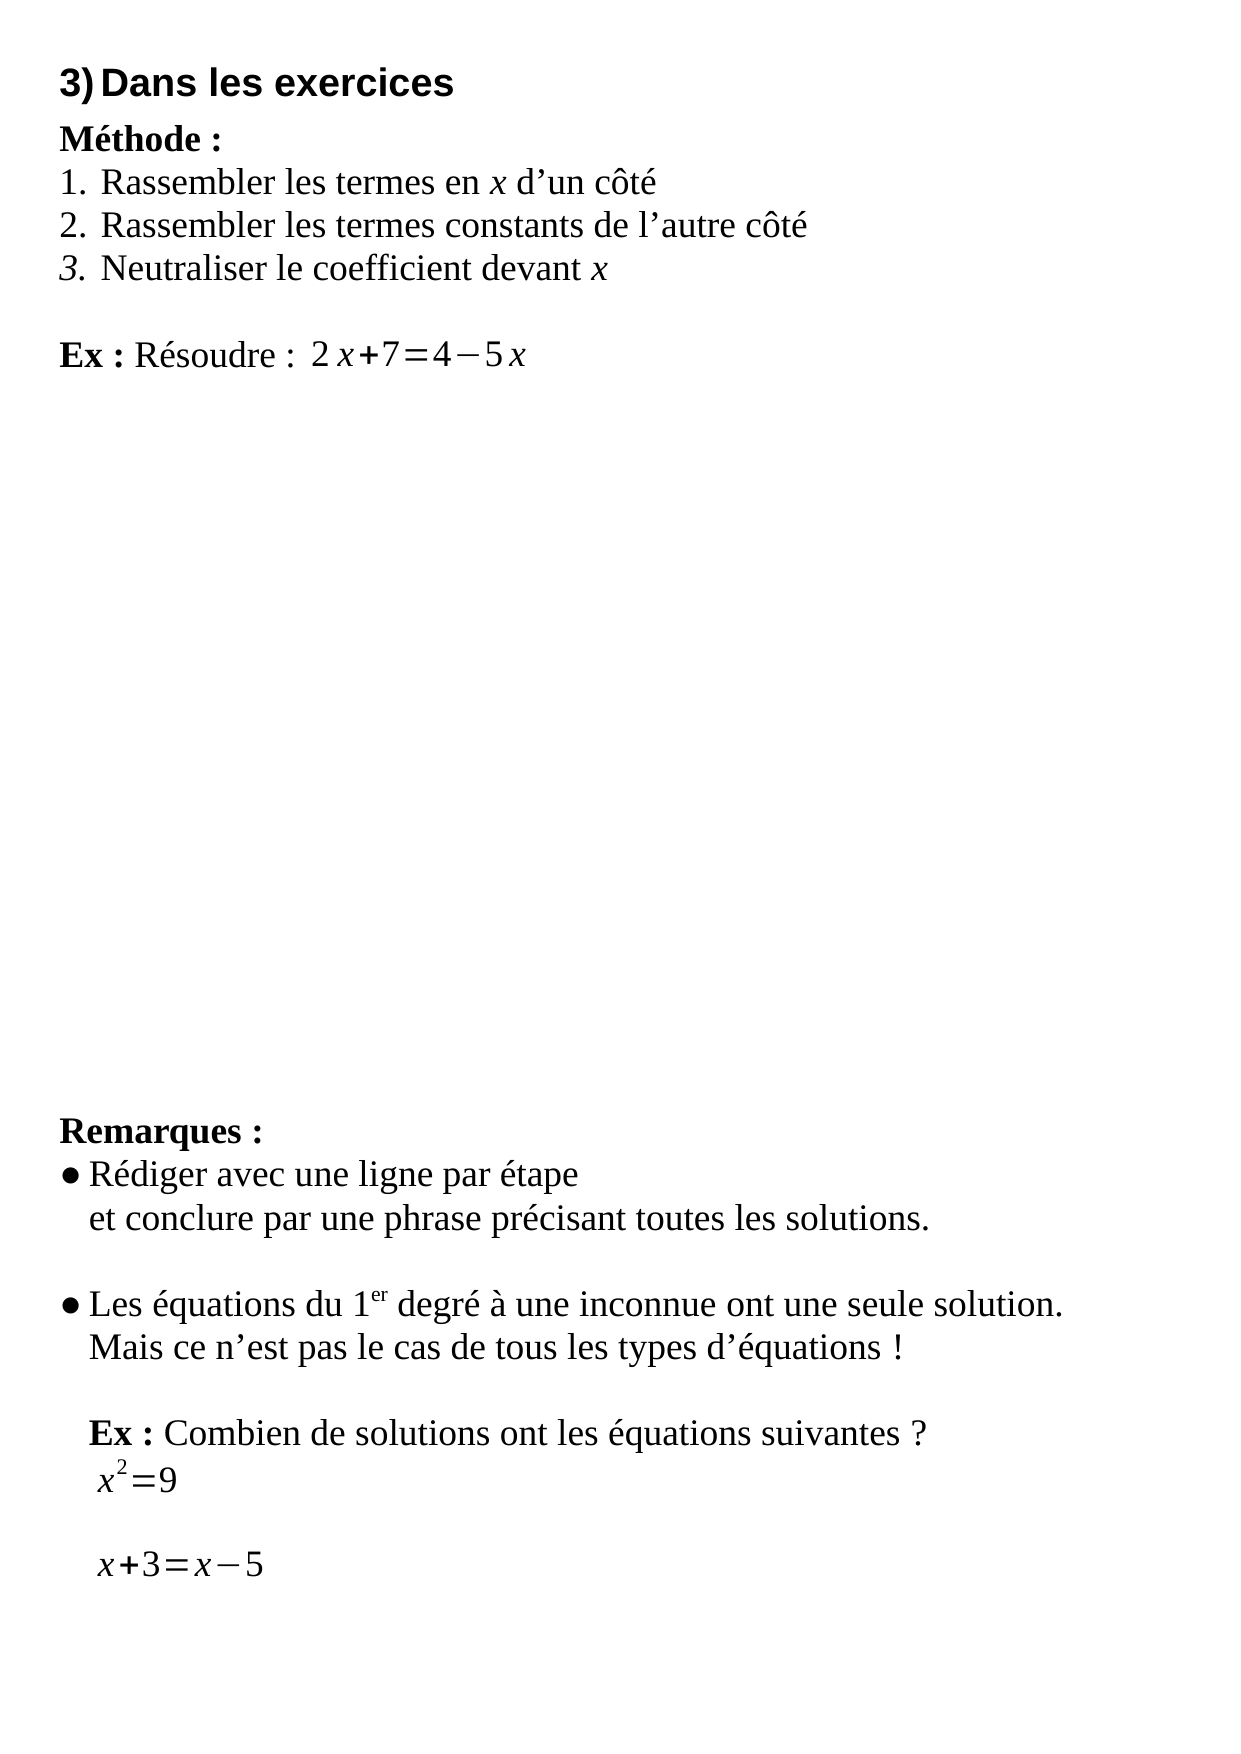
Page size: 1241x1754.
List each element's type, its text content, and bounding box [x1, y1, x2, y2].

list Rassembler les termes en x d’un côté [59, 159, 1181, 203]
list Dans les exercices [59, 59, 1181, 105]
list Les équations du 1er degré à une inconnue ont une seule solution. Mais ce n’est pas le cas de tous les types d’équations ! [59, 1281, 1181, 1367]
list Rassembler les termes constants de l’autre côté [59, 203, 1181, 246]
text Méthode : [59, 116, 1181, 159]
list Rédiger avec une ligne par étape et conclure par une phrase précisant toutes les solutions. [59, 1152, 1181, 1238]
text Ex : Combien de solutions ont les équations suivantes ? [88, 1411, 1181, 1586]
text Ex : Résoudre : [59, 332, 1181, 376]
list Neutraliser le coefficient devant x [59, 246, 1181, 289]
text Remarques : [59, 1109, 1181, 1152]
